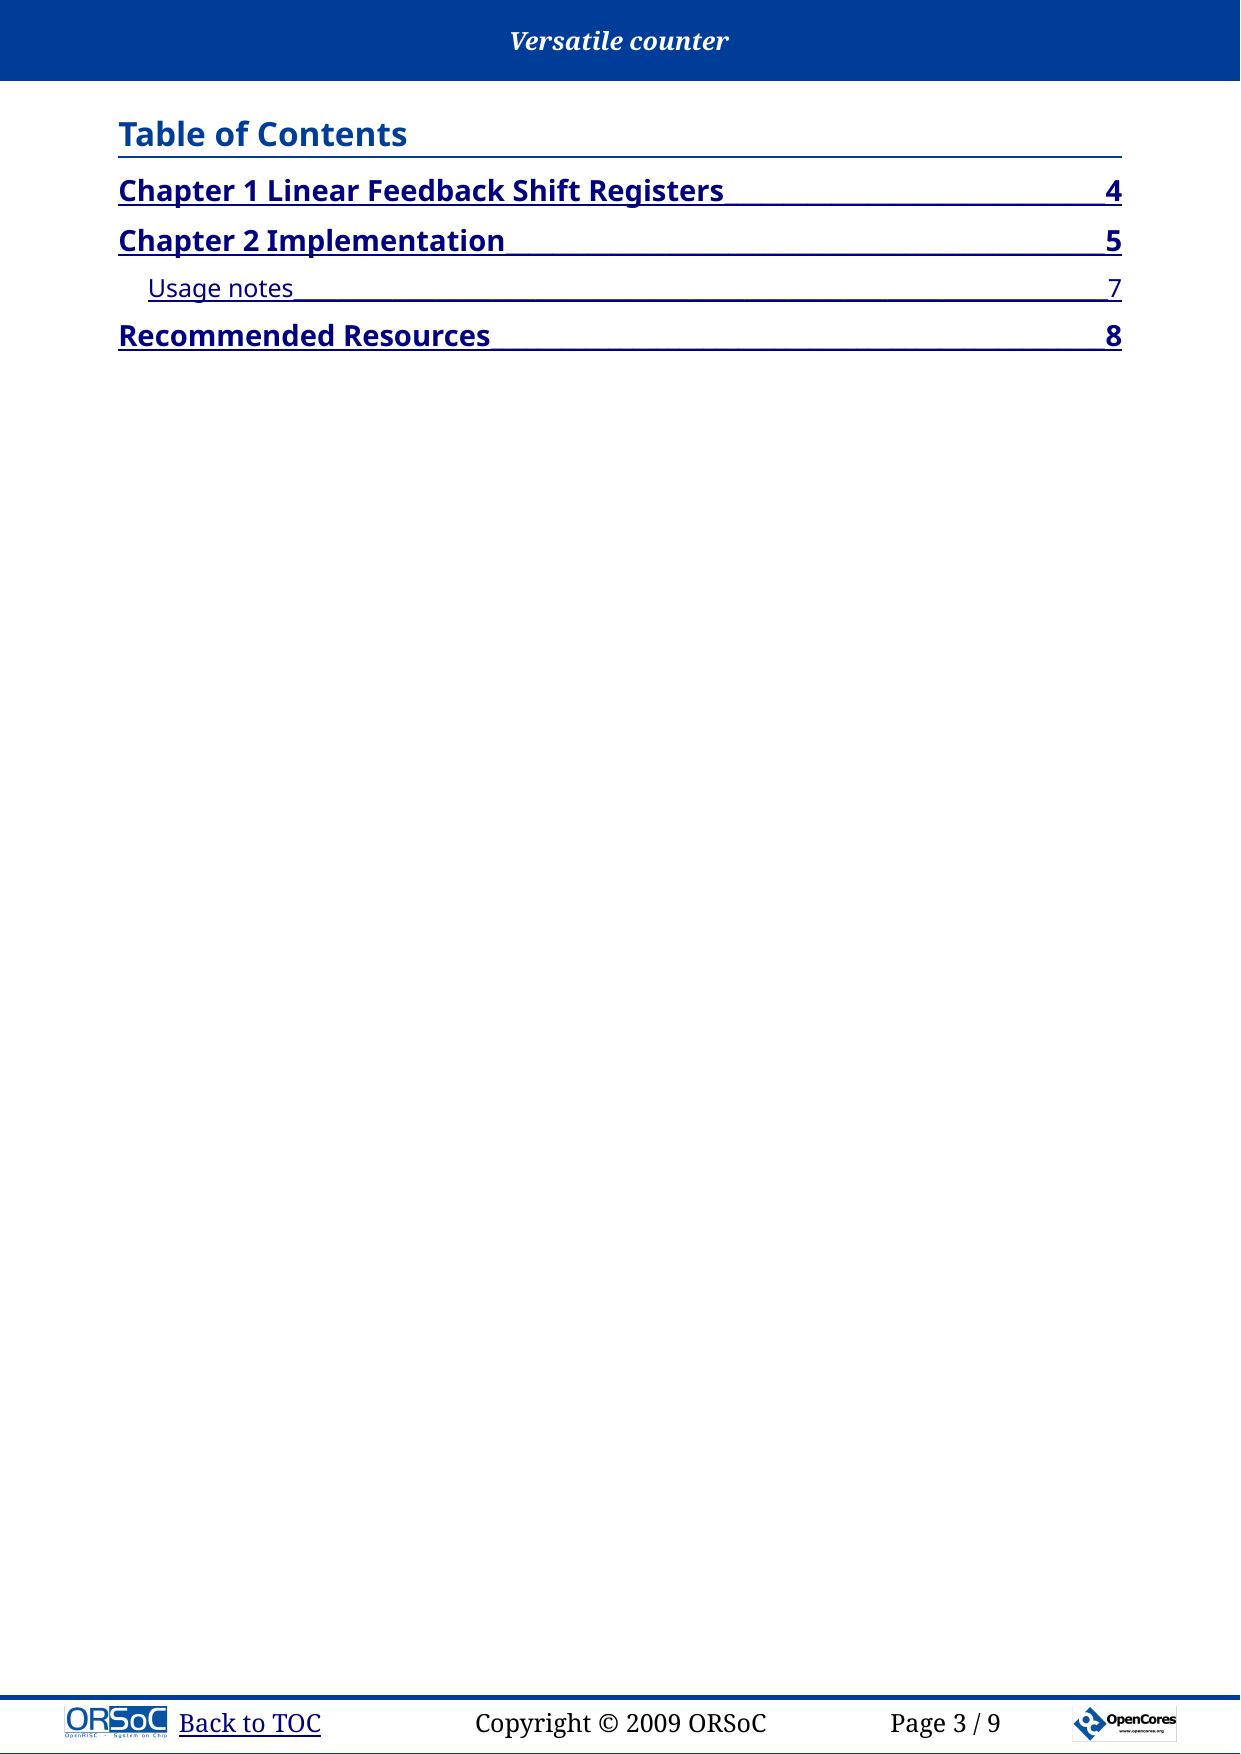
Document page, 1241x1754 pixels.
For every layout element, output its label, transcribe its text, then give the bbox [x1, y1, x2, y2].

subtitle Table of Contents [118, 111, 1122, 156]
text Chapter 1 Linear Feedback Shift Registers 4 [118, 170, 1122, 204]
text [118, 351, 1122, 355]
picture [64, 1706, 168, 1738]
picture [1072, 1706, 1177, 1742]
text Recommended Resources 8 [118, 315, 1122, 349]
text Chapter 2 Implementation 5 [118, 221, 1122, 254]
text [118, 256, 1122, 260]
text [118, 206, 1122, 210]
text Usage notes 7 [148, 271, 1122, 300]
